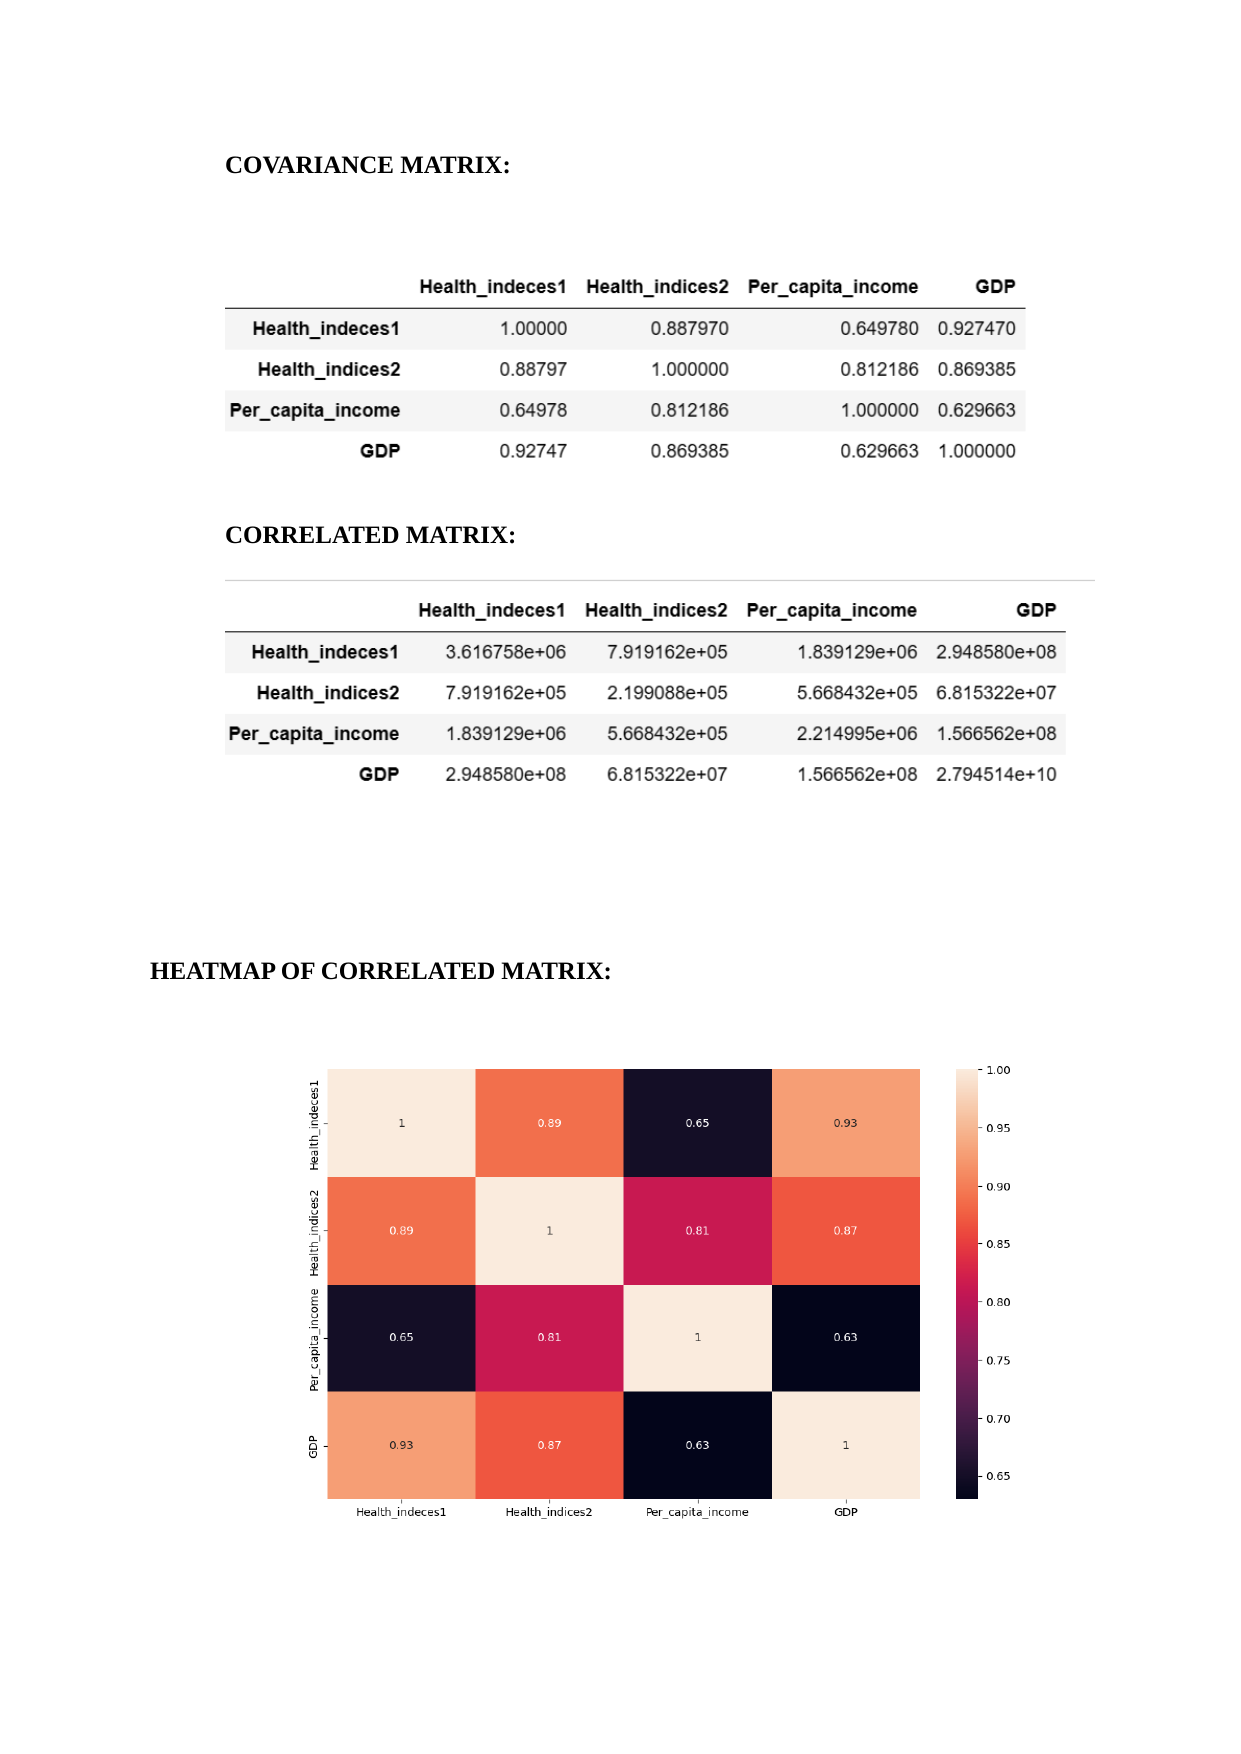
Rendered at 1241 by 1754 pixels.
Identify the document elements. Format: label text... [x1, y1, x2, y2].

text HEATMAP OF CORRELATED MATRIX: [150, 956, 1090, 985]
text COVARIANCE MATRIX: [150, 150, 1090, 179]
text CORRELATED MATRIX: [150, 520, 1090, 549]
